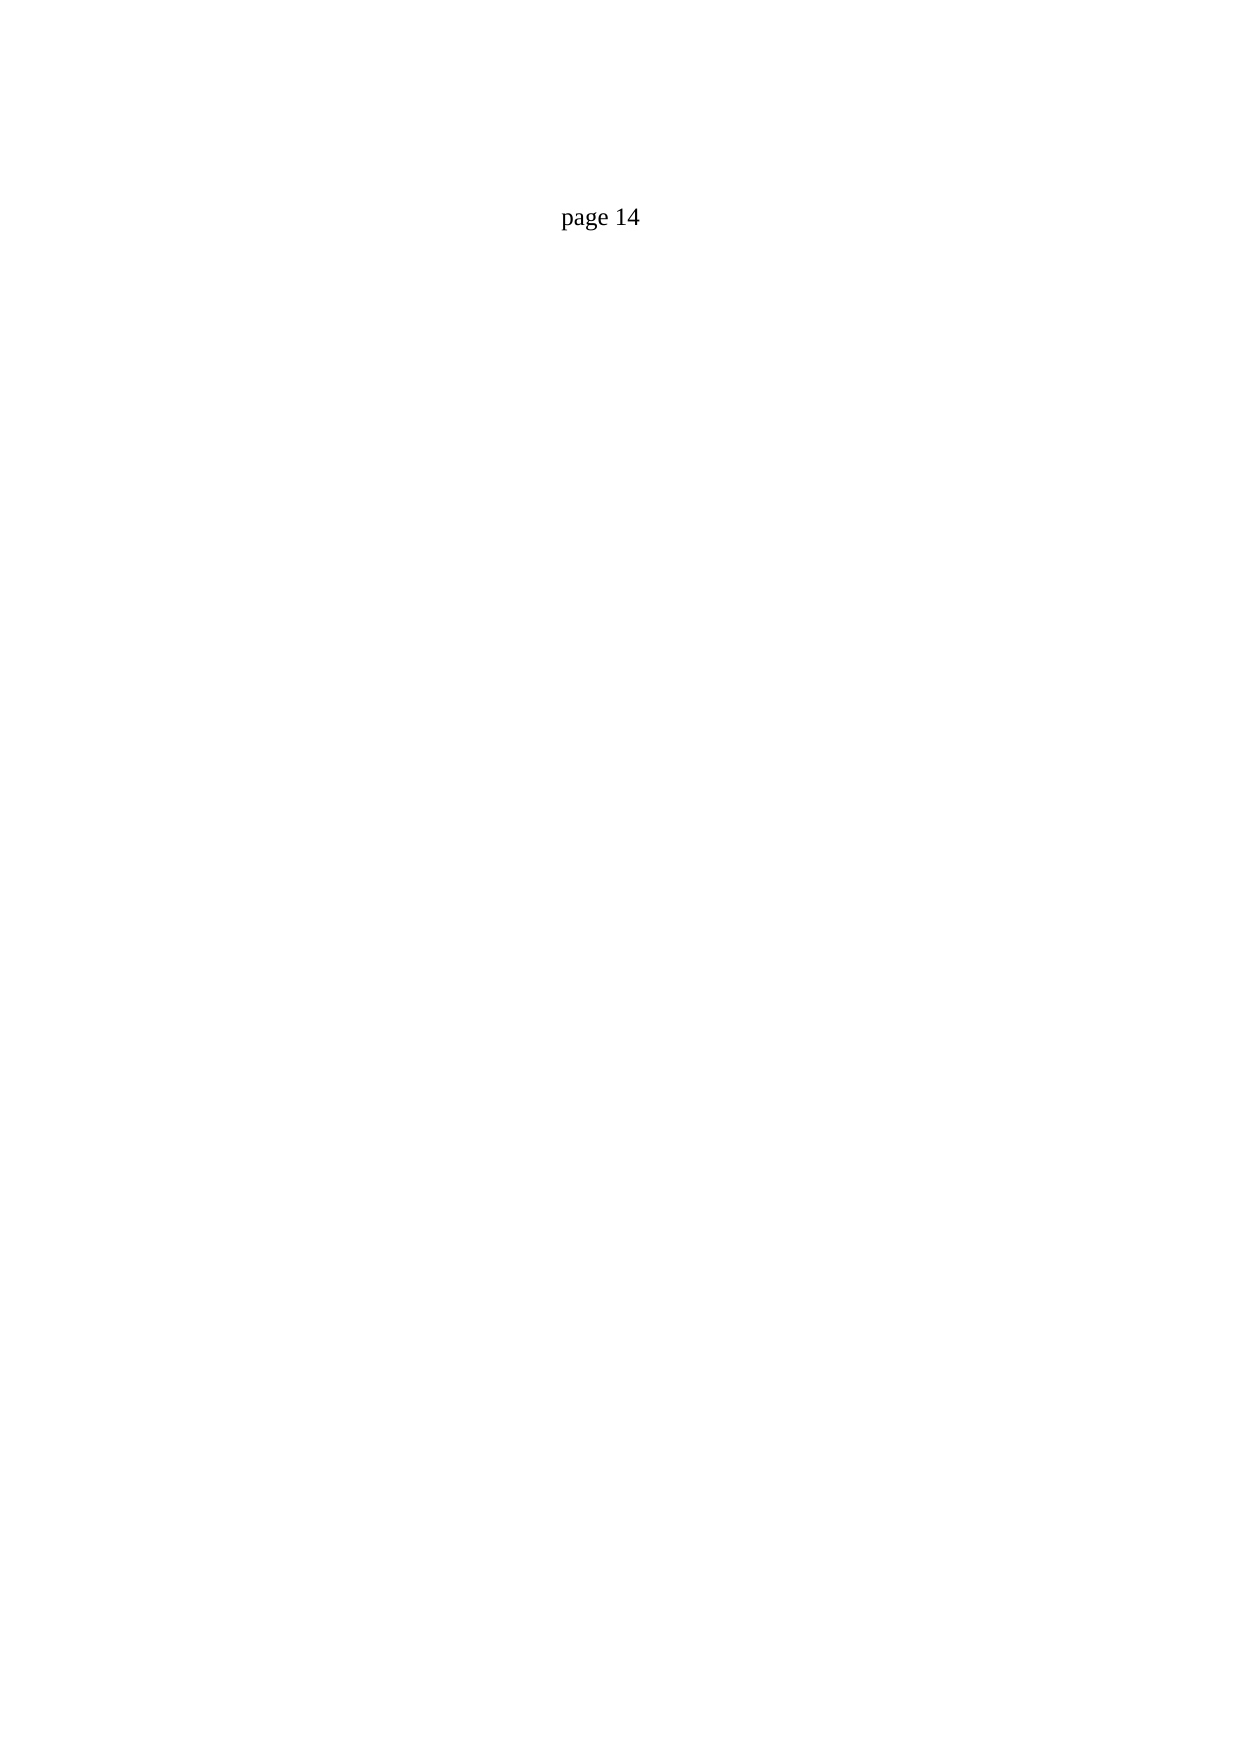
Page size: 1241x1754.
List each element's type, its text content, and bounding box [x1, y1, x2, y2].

text page 14 [118, 190, 1122, 233]
